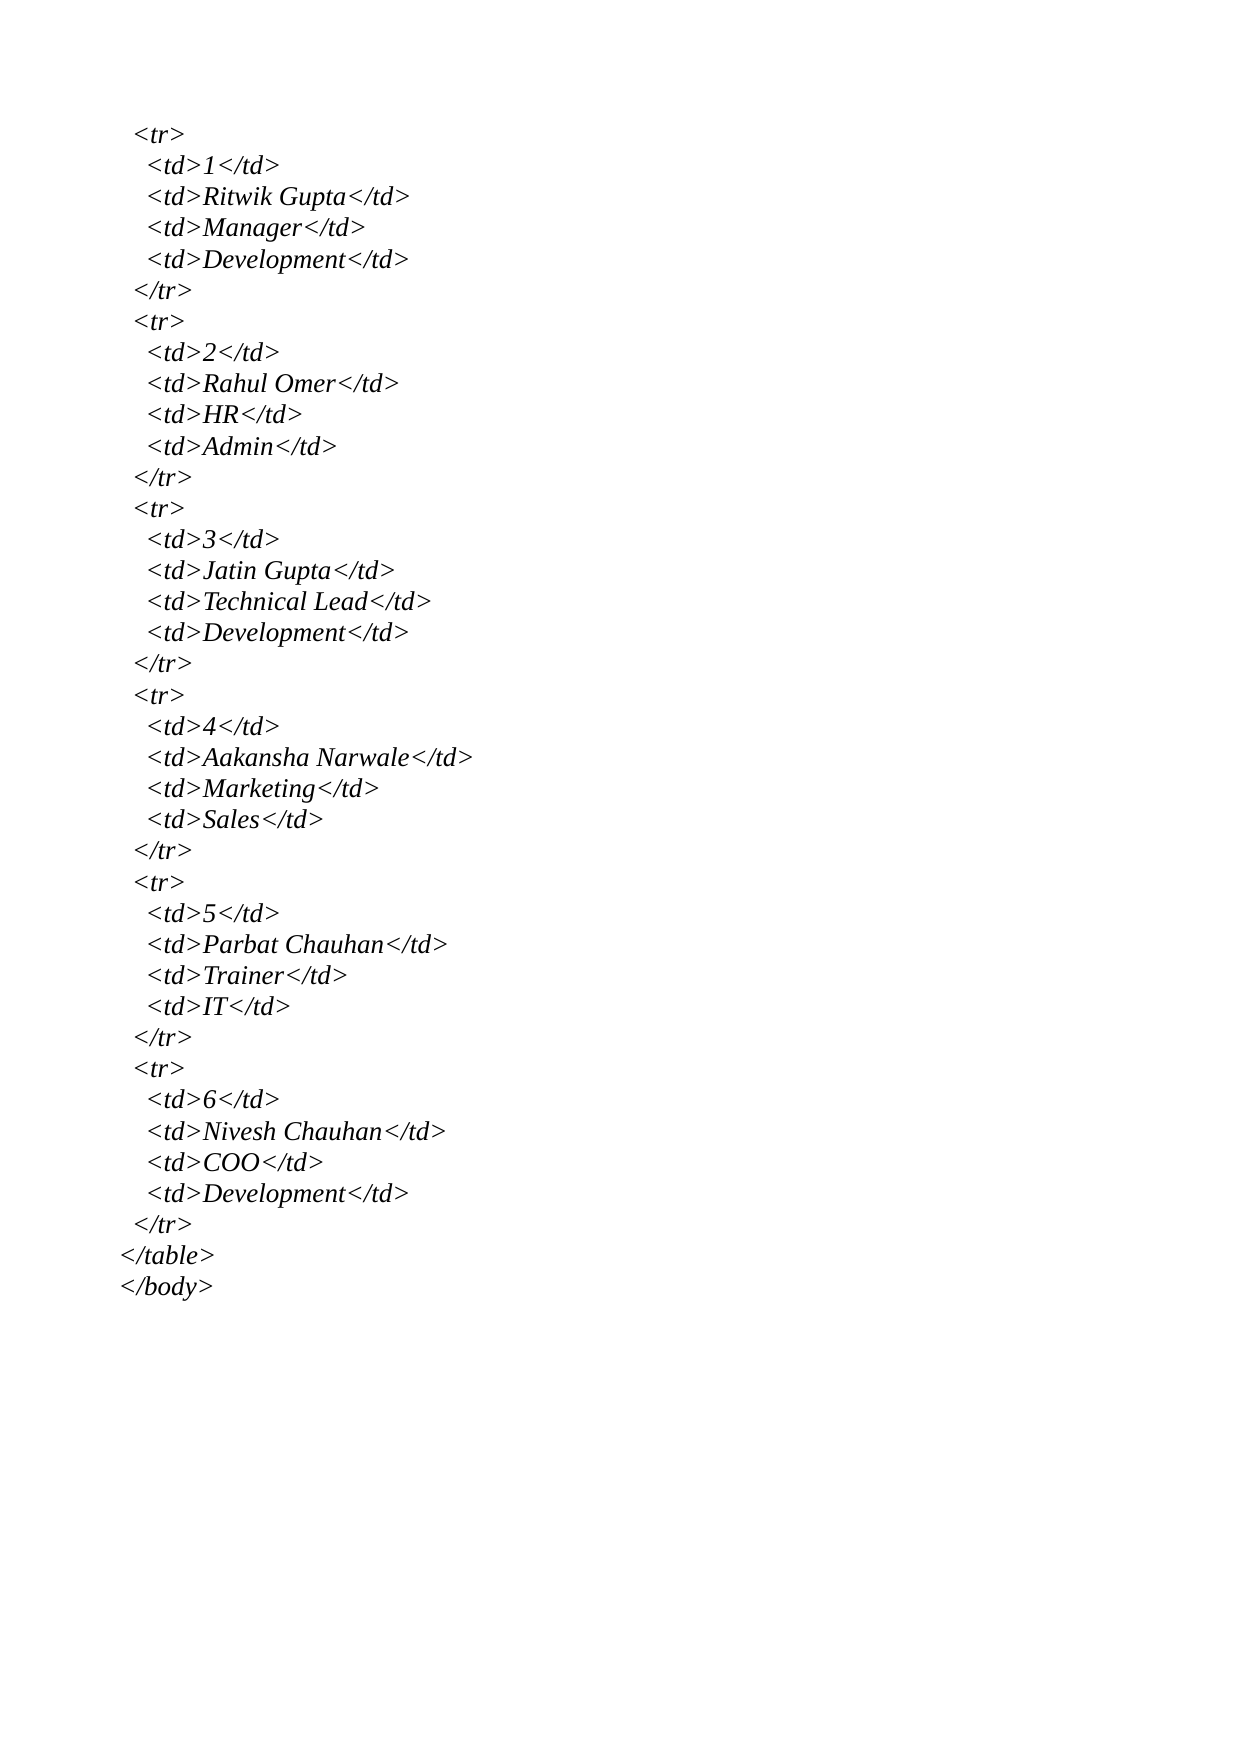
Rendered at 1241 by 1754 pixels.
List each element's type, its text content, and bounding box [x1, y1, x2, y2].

text </tr> [118, 648, 1122, 679]
text </tr> [118, 834, 1122, 866]
text <td>Development</td> [118, 243, 1122, 274]
text <td>Technical Lead</td> [118, 585, 1122, 616]
text <tr> [118, 1052, 1122, 1084]
text <td>2</td> [118, 336, 1122, 367]
text <td>Rahul Omer</td> [118, 367, 1122, 398]
text <tr> [118, 305, 1122, 336]
text <td>IT</td> [118, 990, 1122, 1021]
text <td>Aakansha Narwale</td> [118, 741, 1122, 772]
text <tr> [118, 679, 1122, 710]
text <tr> [118, 866, 1122, 897]
text <td>Jatin Gupta</td> [118, 554, 1122, 585]
text <td>Sales</td> [118, 803, 1122, 834]
text <td>Ritwik Gupta</td> [118, 180, 1122, 212]
text <tr> [118, 118, 1122, 149]
text <td>3</td> [118, 523, 1122, 554]
text </tr> [118, 274, 1122, 305]
text </tr> [118, 1021, 1122, 1052]
text </tr> [118, 1208, 1122, 1239]
text <td>5</td> [118, 897, 1122, 928]
text <td>Trainer</td> [118, 959, 1122, 990]
text <td>Admin</td> [118, 429, 1122, 461]
text <td>Manager</td> [118, 212, 1122, 243]
text <td>Development</td> [118, 616, 1122, 648]
text </tr> [118, 461, 1122, 492]
text <td>Nivesh Chauhan</td> [118, 1115, 1122, 1146]
text <td>1</td> [118, 149, 1122, 180]
text <tr> [118, 492, 1122, 523]
text </table> [118, 1239, 1122, 1271]
text <td>Marketing</td> [118, 772, 1122, 803]
text <td>HR</td> [118, 398, 1122, 429]
text </body> [118, 1271, 1122, 1302]
text <td>COO</td> [118, 1146, 1122, 1177]
text <td>Parbat Chauhan</td> [118, 928, 1122, 959]
text <td>6</td> [118, 1084, 1122, 1115]
text <td>Development</td> [118, 1177, 1122, 1208]
text <td>4</td> [118, 710, 1122, 741]
